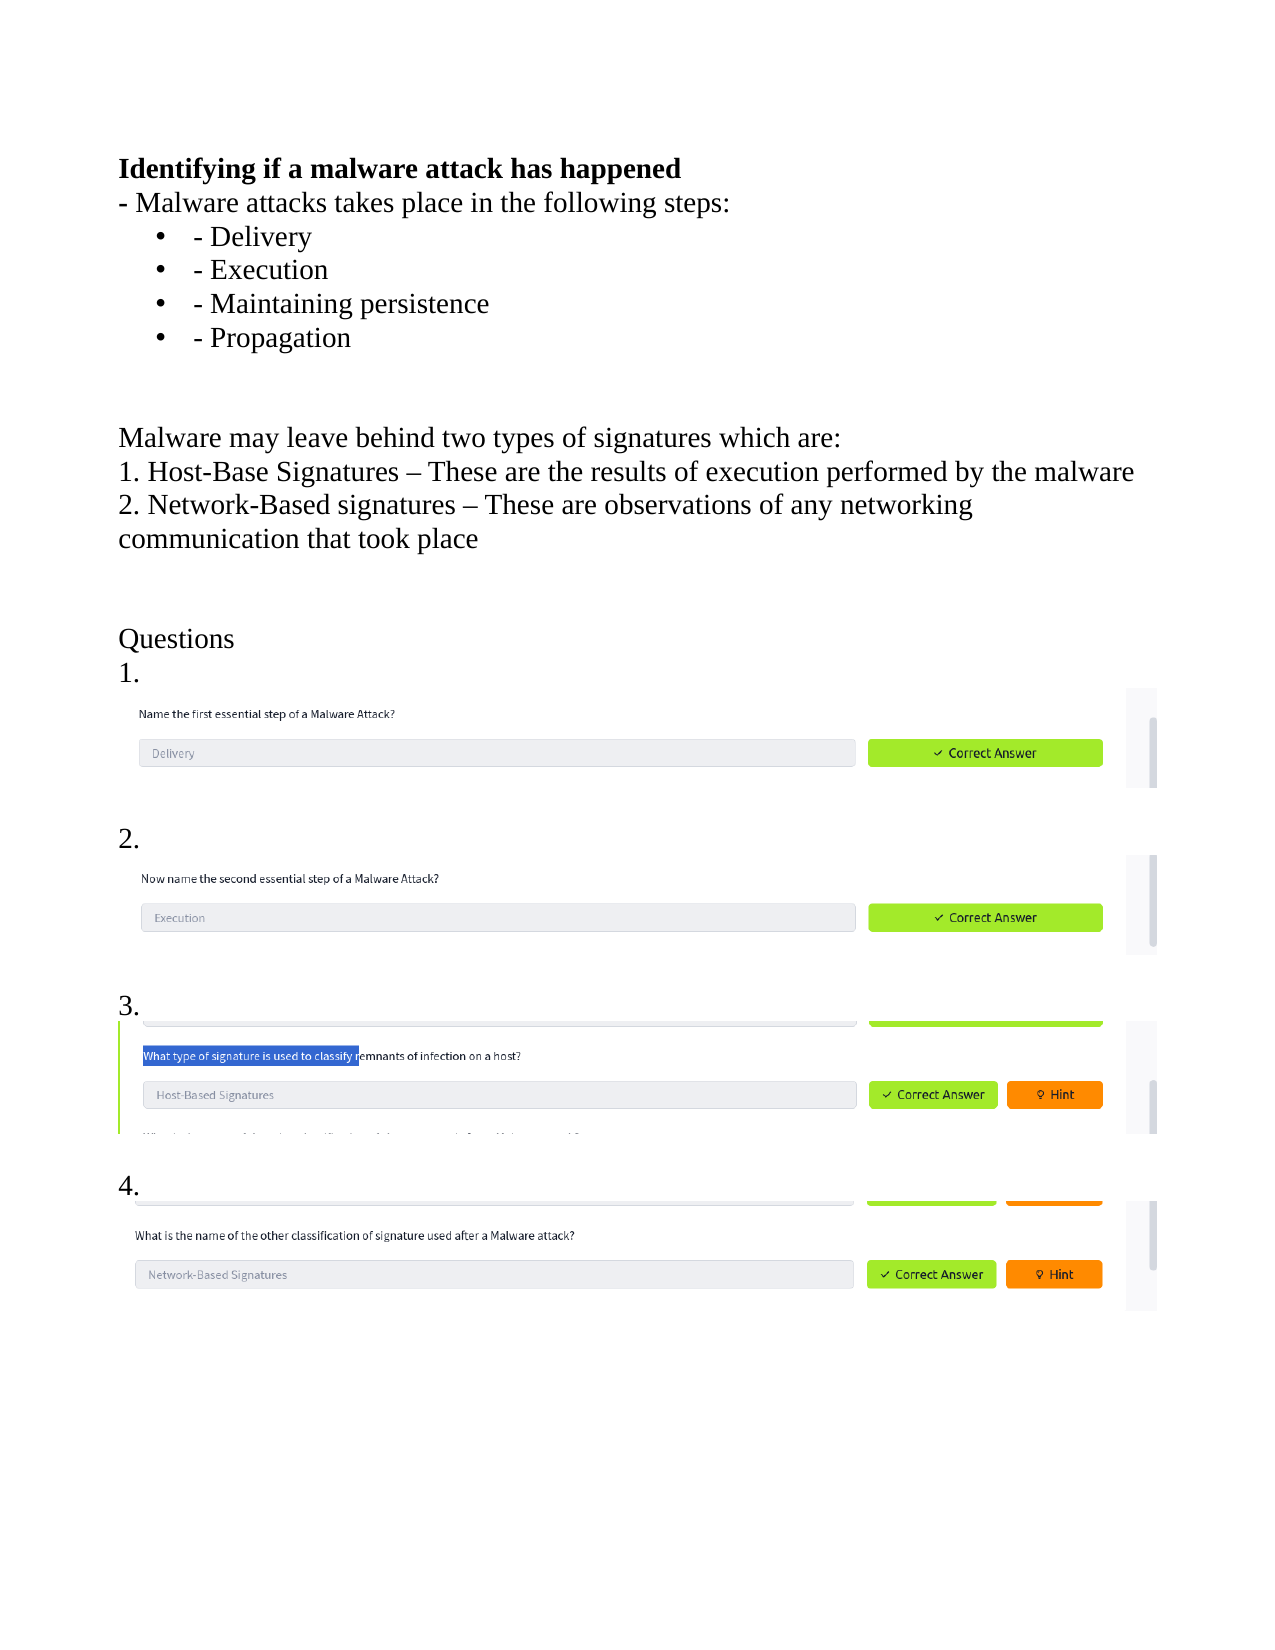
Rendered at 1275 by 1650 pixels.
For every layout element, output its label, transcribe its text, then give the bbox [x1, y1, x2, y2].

list - Execution [156, 252, 1157, 286]
text 2. [118, 822, 1157, 855]
text Malware may leave behind two types of signatures which are: [118, 420, 1157, 454]
list - Delivery [156, 219, 1157, 252]
picture [118, 1201, 1157, 1311]
picture [118, 1021, 1157, 1134]
list - Propagation [156, 320, 1157, 353]
text 1. Host-Base Signatures – These are the results of execution performed by the malware [118, 454, 1157, 487]
text 2. Network-Based signatures – These are observations of any networking communication that took place [118, 487, 1157, 554]
picture [118, 688, 1157, 788]
text Questions [118, 622, 1157, 655]
text 1. [118, 655, 1157, 688]
picture [118, 855, 1157, 955]
text 4. [118, 1168, 1157, 1201]
text Identifying if a malware attack has happened [118, 152, 1157, 185]
list - Maintaining persistence [156, 286, 1157, 320]
text 3. [118, 988, 1157, 1021]
text - Malware attacks takes place in the following steps: [118, 185, 1157, 219]
